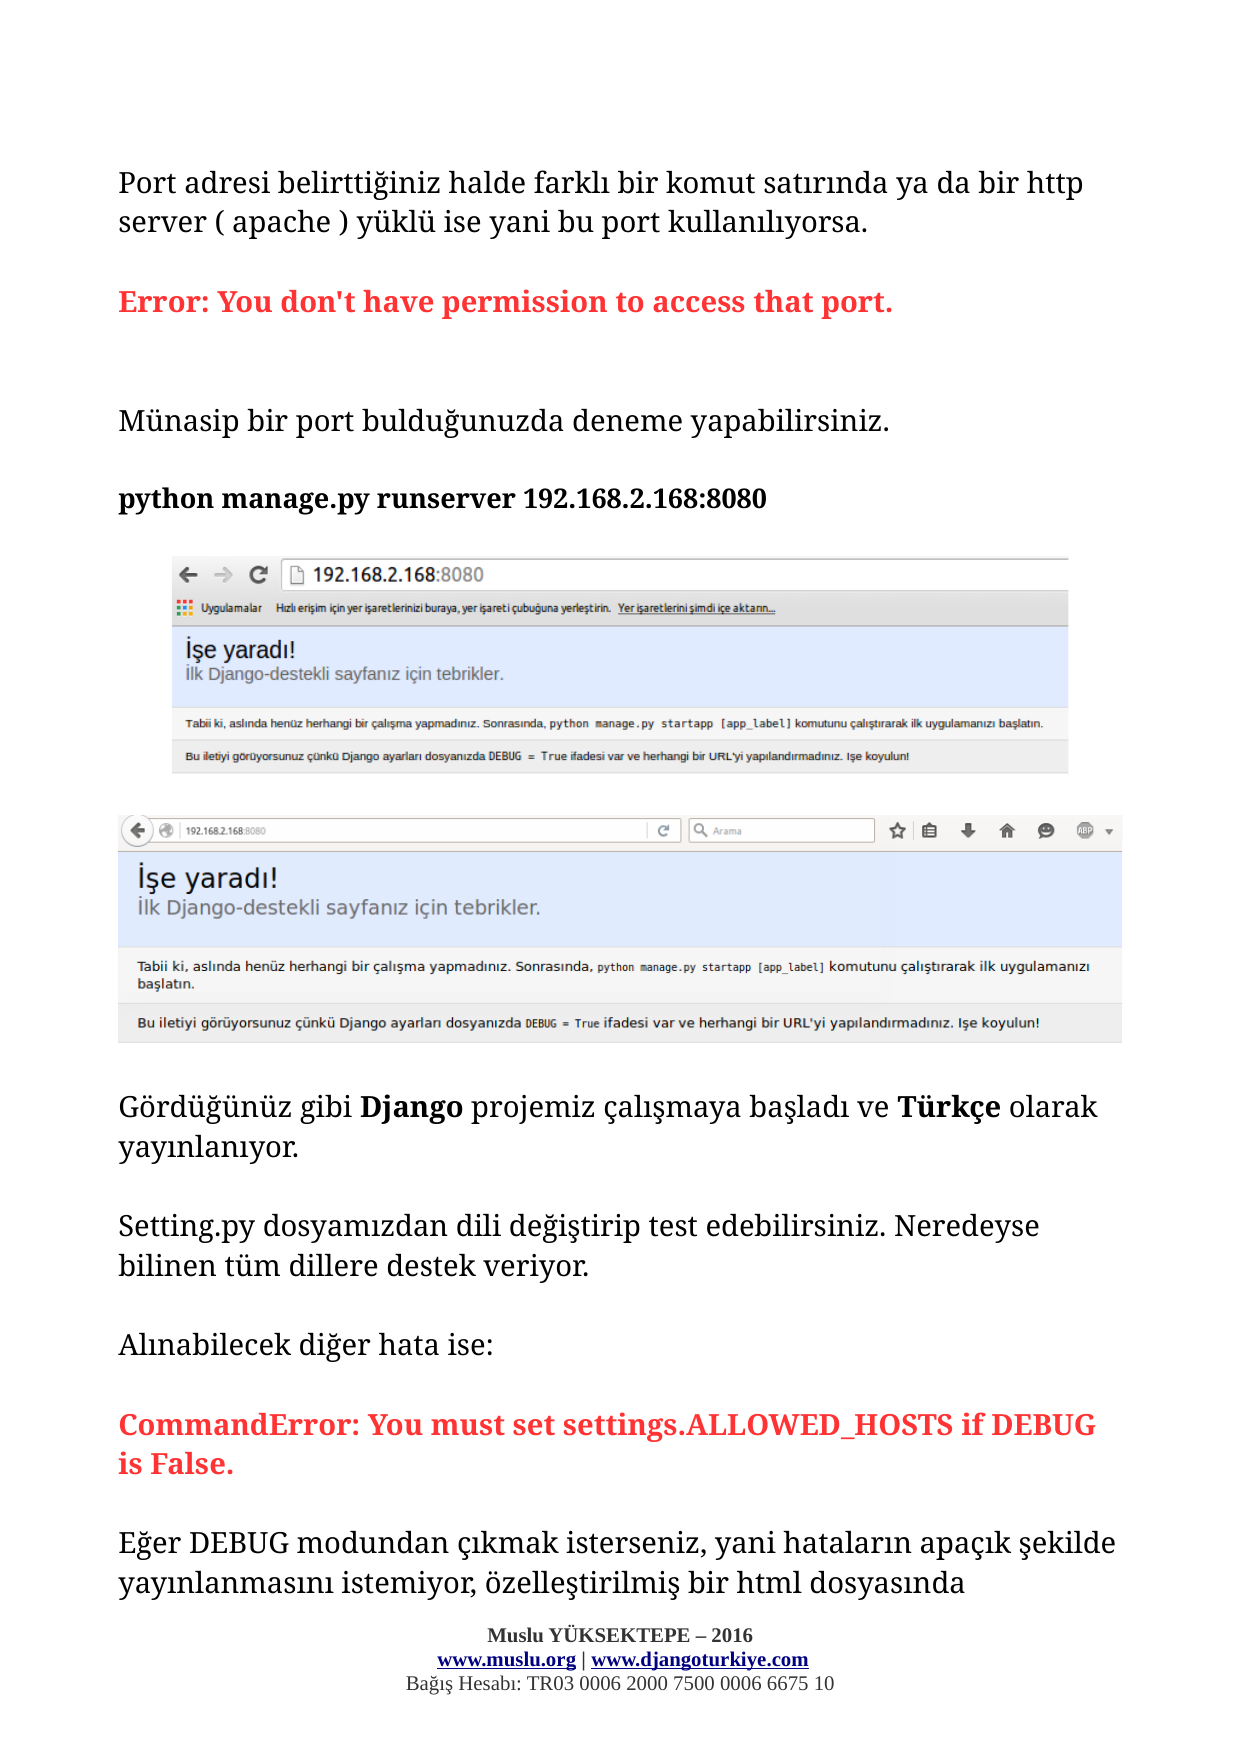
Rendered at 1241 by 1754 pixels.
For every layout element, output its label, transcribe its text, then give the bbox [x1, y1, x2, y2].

text Error: You don't have permission to access that port. [118, 281, 1122, 321]
text Alınabilecek diğer hata ise: [118, 1324, 1122, 1364]
picture [118, 815, 1123, 1047]
text Münasip bir port bulduğunuzda deneme yapabilirsiniz. [118, 400, 1122, 440]
text Gördüğünüz gibi Django projemiz çalışmaya başladı ve Türkçe olarak yayınlanıyor. [118, 1086, 1122, 1166]
text Eğer DEBUG modundan çıkmak isterseniz, yani hataların apaçık şekilde yayınlanmasını istemiyor, özelleştirilmiş bir html dosyasında [118, 1523, 1122, 1602]
text python manage.py runserver 192.168.2.168:8080 [118, 479, 1122, 516]
picture [171, 556, 1069, 776]
text Setting.py dosyamızdan dili değiştirip test edebilirsiniz. Neredeyse bilinen tüm dillere destek veriyor. [118, 1205, 1122, 1285]
text Port adresi belirttiğiniz halde farklı bir komut satırında ya da bir http server ( apache ) yüklü ise yani bu port kullanılıyorsa. [118, 162, 1122, 241]
text CommandError: You must set settings.ALLOWED_HOSTS if DEBUG is False. [118, 1404, 1122, 1483]
